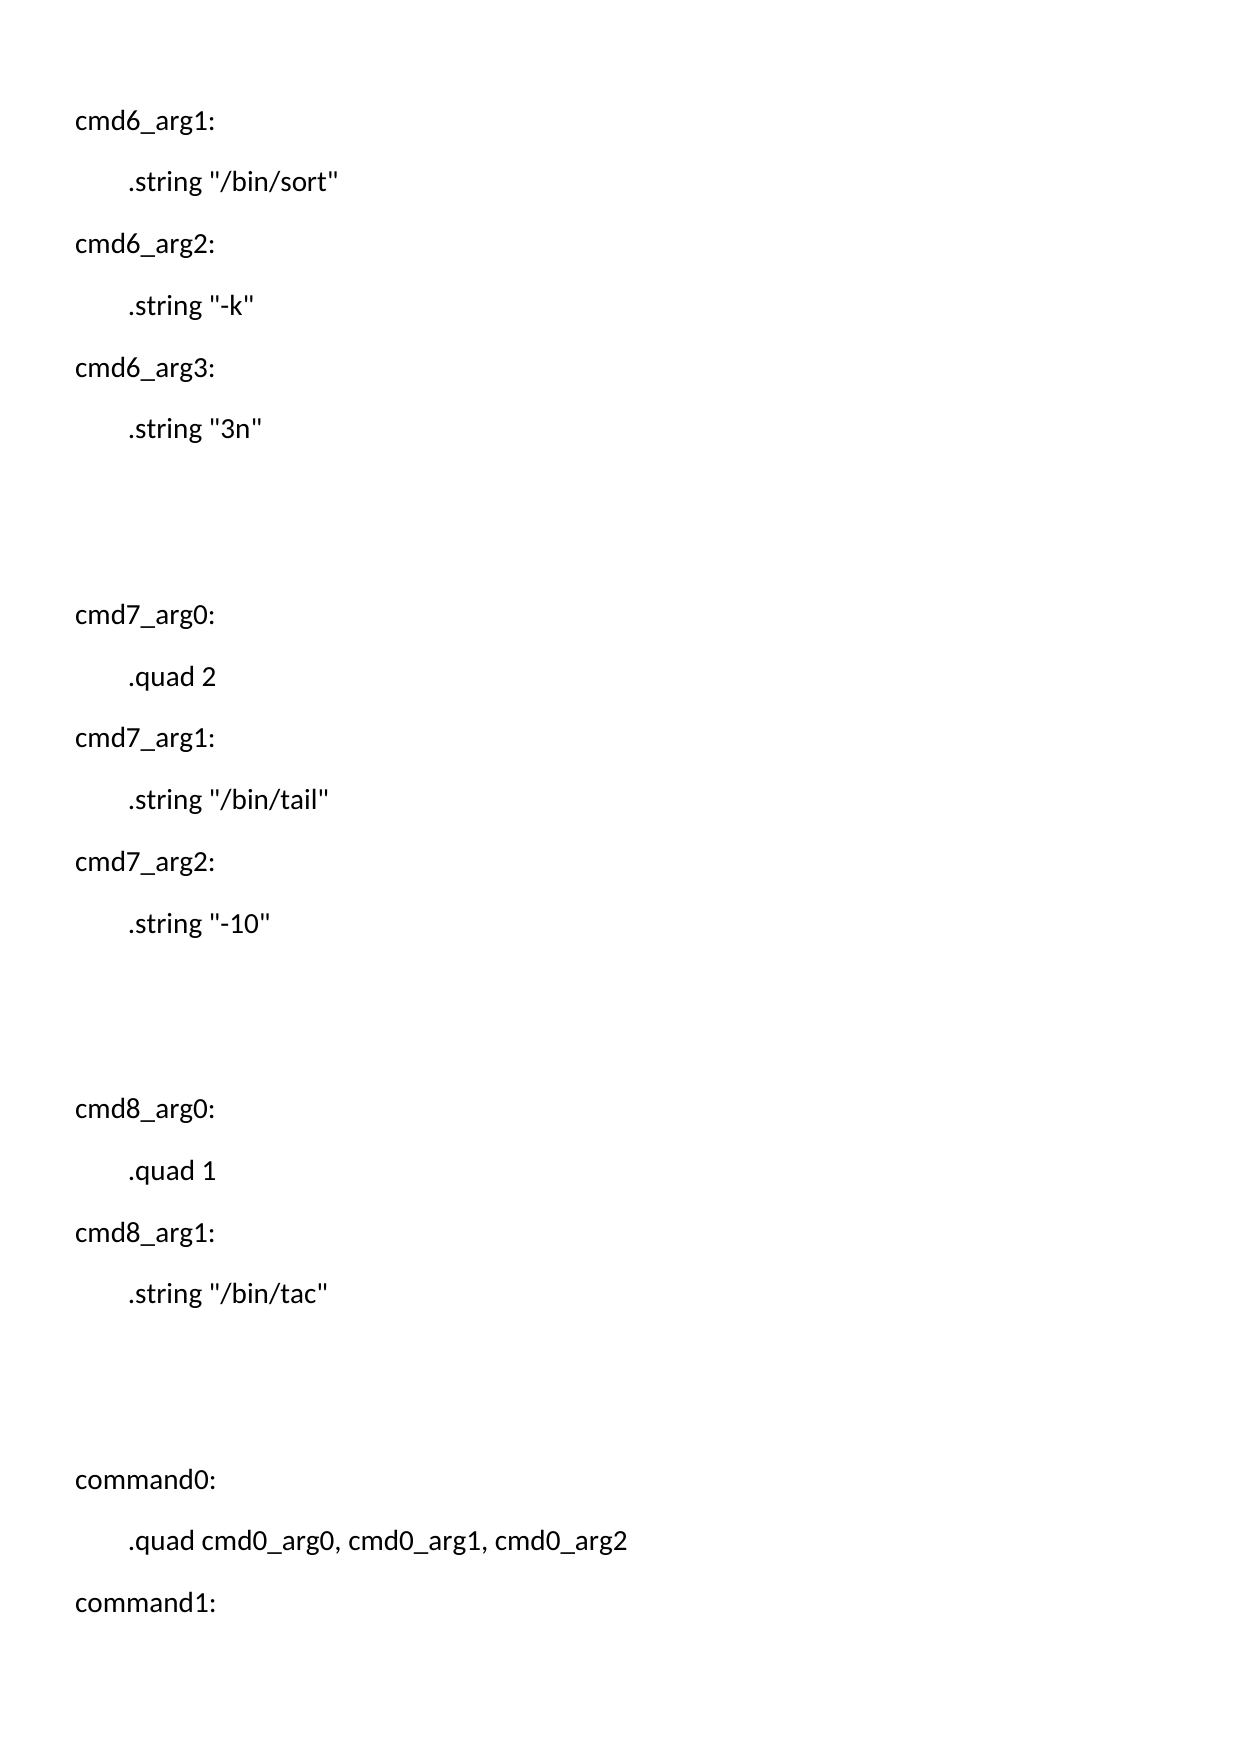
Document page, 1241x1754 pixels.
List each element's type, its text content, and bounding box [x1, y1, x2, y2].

text .string "/bin/tac" [75, 1275, 1165, 1311]
text cmd6_arg1: [75, 102, 1165, 137]
text cmd6_arg3: [75, 349, 1165, 384]
text command0: [75, 1461, 1165, 1496]
text cmd8_arg1: [75, 1214, 1165, 1249]
text .quad 1 [75, 1152, 1165, 1187]
text .quad cmd0_arg0, cmd0_arg1, cmd0_arg2 [75, 1522, 1165, 1558]
text .string "-10" [75, 905, 1165, 940]
text cmd6_arg2: [75, 225, 1165, 261]
text .string "/bin/tail" [75, 781, 1165, 817]
text .string "/bin/sort" [75, 163, 1165, 199]
text .string "3n" [75, 411, 1165, 446]
text command1: [75, 1584, 1165, 1620]
text cmd7_arg1: [75, 719, 1165, 755]
text cmd7_arg2: [75, 843, 1165, 879]
text cmd8_arg0: [75, 1090, 1165, 1126]
text .quad 2 [75, 658, 1165, 693]
text .string "-k" [75, 287, 1165, 323]
text cmd7_arg0: [75, 596, 1165, 632]
